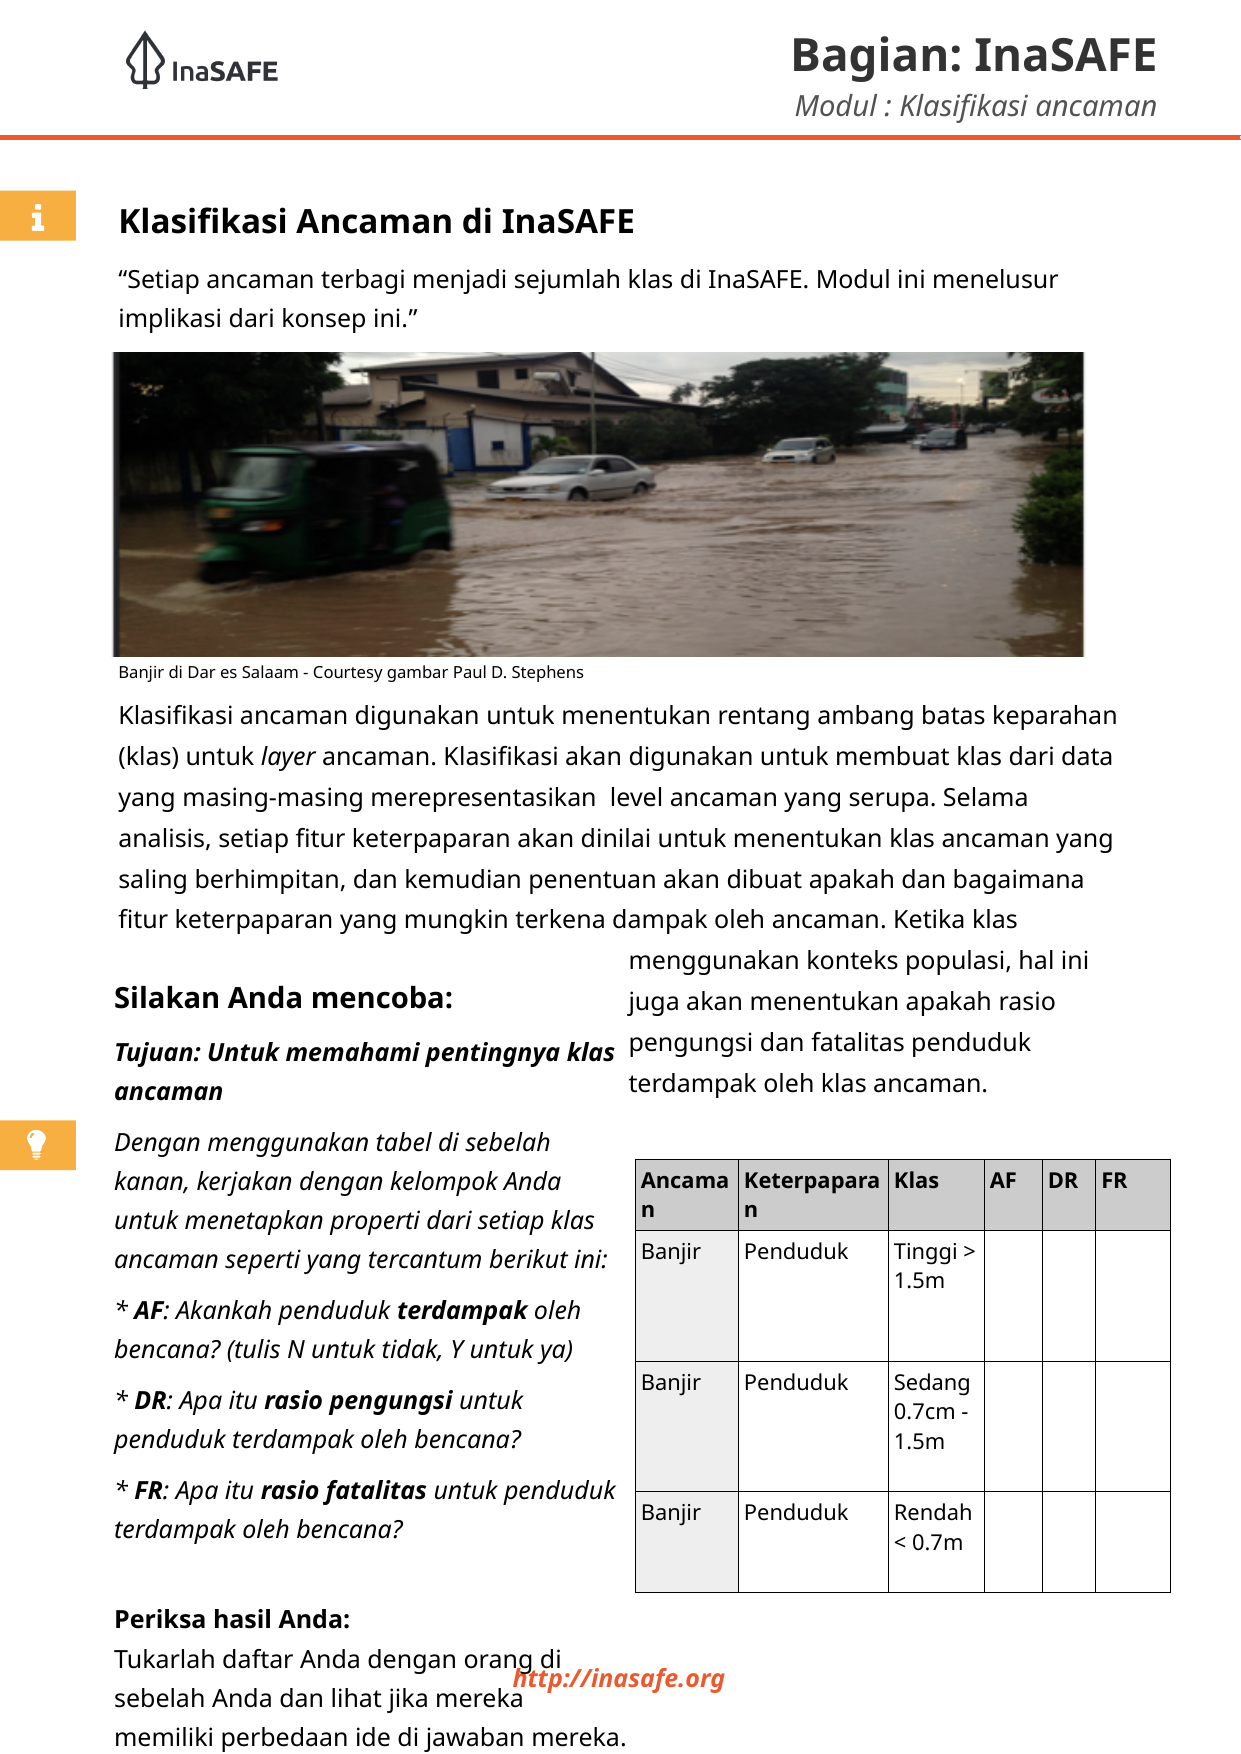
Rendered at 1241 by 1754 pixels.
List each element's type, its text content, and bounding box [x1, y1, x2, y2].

text “Setiap ancaman terbagi menjadi sejumlah klas di InaSAFE. Modul ini menelusur implikasi dari konsep ini.” [118, 262, 1122, 335]
table_cell Banjir [636, 1231, 738, 1361]
table_cell [1043, 1362, 1095, 1491]
table_cell Sedang 0.7cm - 1.5m [889, 1362, 984, 1491]
table_cell [1096, 1231, 1170, 1361]
table_cell Tinggi > 1.5m [889, 1231, 984, 1361]
table_cell [1096, 1362, 1170, 1491]
table_cell Banjir [636, 1492, 738, 1592]
table_header FR [1096, 1160, 1170, 1230]
table_cell [1043, 1492, 1095, 1592]
table_cell [985, 1231, 1042, 1361]
picture [106, 12, 303, 109]
table_cell Rendah < 0.7m [889, 1492, 984, 1592]
table_header AF [985, 1160, 1042, 1230]
table_cell Penduduk [739, 1362, 888, 1491]
table_cell [1043, 1231, 1095, 1361]
picture [110, 352, 1093, 657]
text Banjir di Dar es Salaam - Courtesy gambar Paul D. Stephens [118, 352, 1122, 683]
text Klasifikasi ancaman digunakan untuk menentukan rentang ambang batas keparahan (klas) untuk layer ancaman. Klasifikasi akan digunakan untuk membuat klas dari data yang masing-masing merepresentasikan level ancaman yang serupa. Selama analisis, setiap fitur keterpaparan akan dinilai untuk menentukan klas ancaman yang saling berhimpitan, dan kemudian penentuan akan dibuat apakah dan bagaimana fitur keterpaparan yang mungkin terkena dampak oleh ancaman. Ketika klas menggunakan konteks populasi, hal ini juga akan menentukan apakah rasio pengungsi dan fatalitas penduduk terdampak oleh klas ancaman. [118, 698, 1122, 1099]
table_header Klas [889, 1160, 984, 1230]
table_header Ancaman [636, 1160, 738, 1230]
table_cell [985, 1492, 1042, 1592]
table_cell [985, 1362, 1042, 1491]
table_cell Banjir [636, 1362, 738, 1491]
table_header DR [1043, 1160, 1095, 1230]
subtitle Klasifikasi Ancaman di InaSAFE [118, 198, 1122, 243]
table_cell Penduduk [739, 1492, 888, 1592]
table_cell Penduduk [739, 1231, 888, 1361]
table_header Keterpaparan [739, 1160, 888, 1230]
table_cell [1096, 1492, 1170, 1592]
